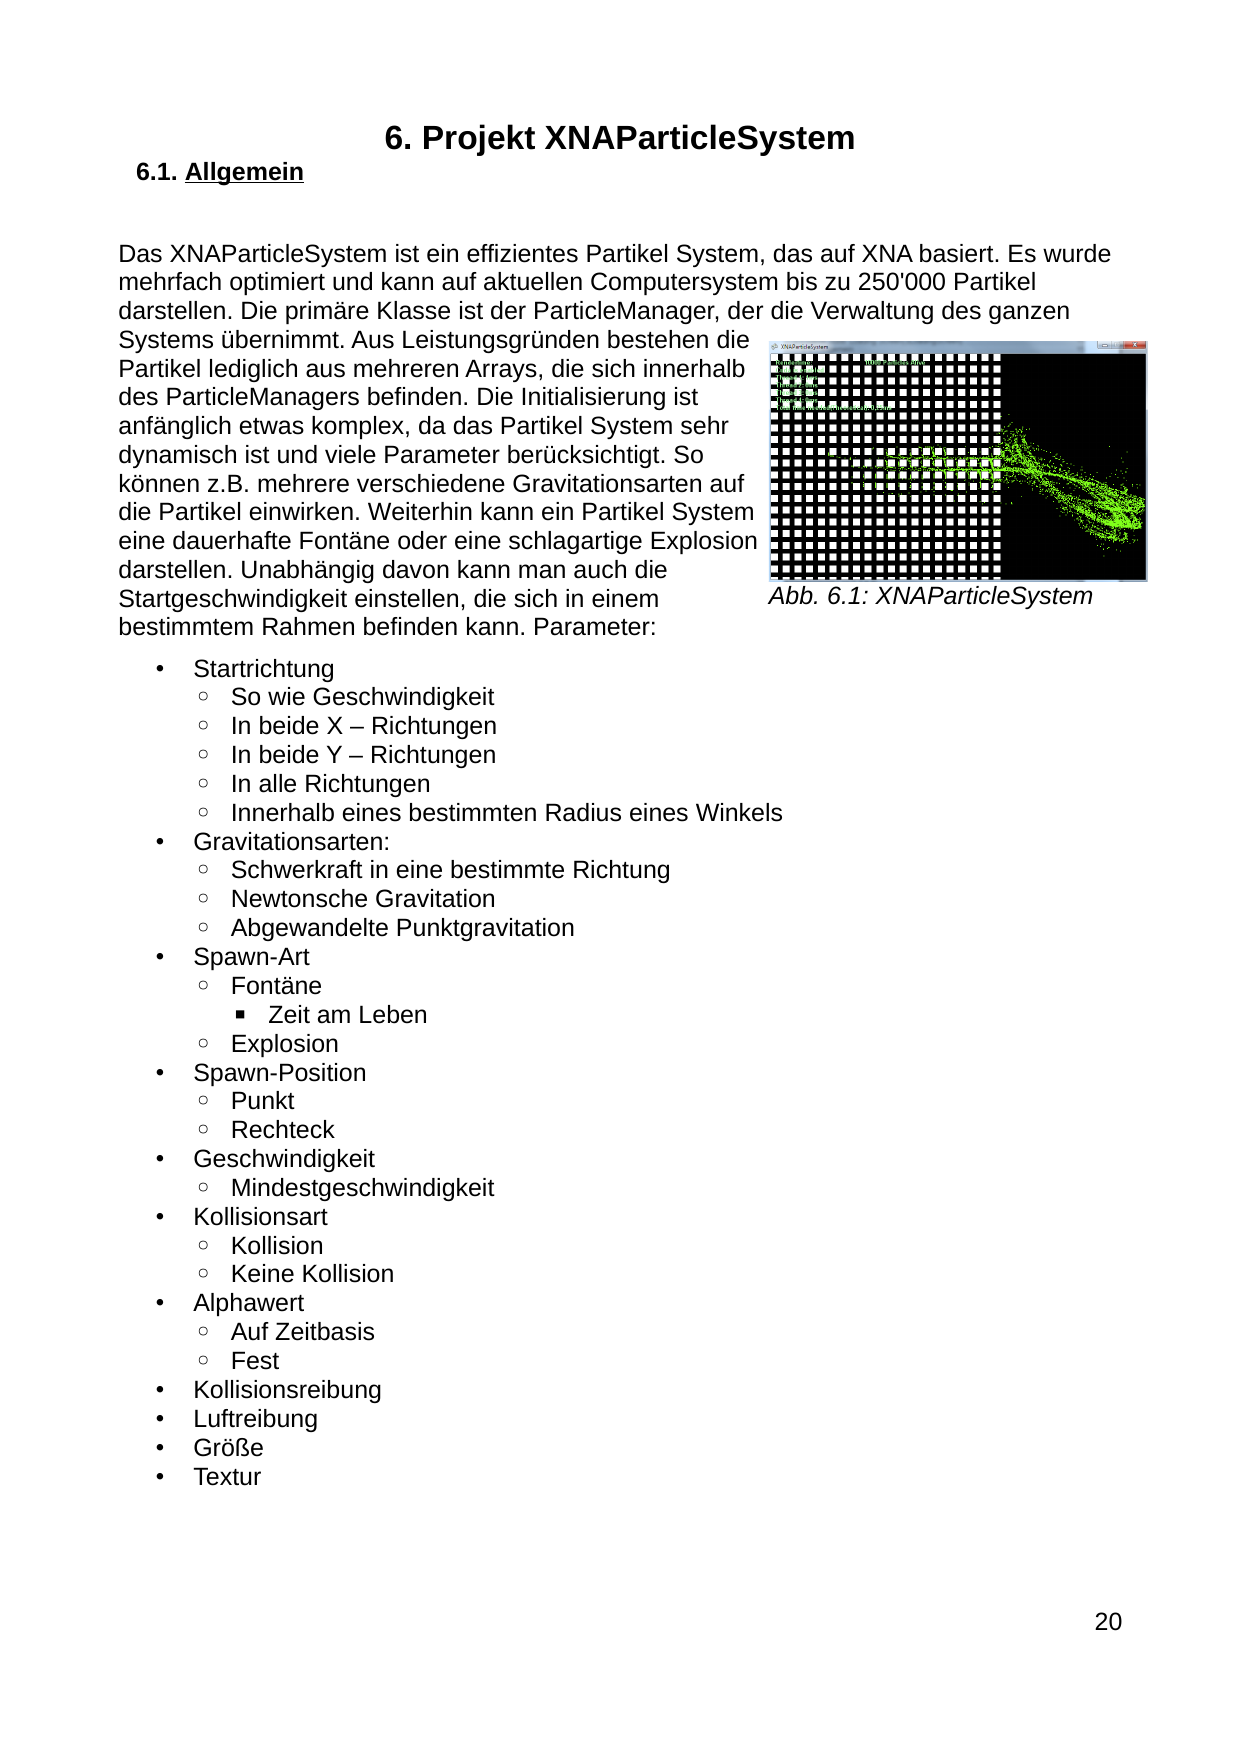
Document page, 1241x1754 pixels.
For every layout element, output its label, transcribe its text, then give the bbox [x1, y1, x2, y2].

list In alle Richtungen [193, 769, 1122, 798]
list Startrichtung [156, 653, 1122, 682]
list Mindestgeschwindigkeit [193, 1173, 1122, 1202]
list Spawn-Position [156, 1057, 1122, 1086]
list Textur [156, 1461, 1122, 1490]
list Fontäne [193, 971, 1122, 1000]
list Kollision [193, 1231, 1122, 1259]
list Innerhalb eines bestimmten Radius eines Winkels [193, 798, 1122, 827]
picture [768, 341, 1148, 582]
list So wie Geschwindigkeit [193, 682, 1122, 711]
list Zeit am Leben [231, 1000, 1122, 1029]
list Auf Zeitbasis [193, 1317, 1122, 1346]
text Abb. 6.1: XNAParticleSystem [768, 582, 1147, 610]
list Explosion [193, 1029, 1122, 1057]
list Rechteck [193, 1115, 1122, 1144]
text Das XNAParticleSystem ist ein effizientes Partikel System, das auf XNA basiert. Es wurde mehrfach optimiert und kann auf aktuellen Computersystem bis zu 250'000 Partikel darstellen. Die primäre Klasse ist der ParticleManager, der die Verwaltung des ganzen Systems übernimmt. Aus Leistungsgründen bestehen die Partikel lediglich aus mehreren Arrays, die sich innerhalb des ParticleManagers befinden. Die Initialisierung ist anfänglich etwas komplex, da das Partikel System sehr dynamisch ist und viele Parameter berücksichtigt. So können z.B. mehrere verschiedene Gravitationsarten auf die Partikel einwirken. Weiterhin kann ein Partikel System eine dauerhafte Fontäne oder eine schlagartige Explosion darstellen. Unabhängig davon kann man auch die Startgeschwindigkeit einstellen, die sich in einem bestimmtem Rahmen befinden kann. Parameter: [118, 238, 1147, 641]
list Luftreibung [156, 1404, 1122, 1433]
list Kollisionsart [156, 1202, 1122, 1231]
list Schwerkraft in eine bestimmte Richtung [193, 856, 1122, 884]
subtitle Projekt XNAParticleSystem [118, 118, 1122, 157]
list Fest [193, 1346, 1122, 1375]
list Alphawert [156, 1288, 1122, 1317]
list Keine Kollision [193, 1259, 1122, 1288]
list Kollisionsreibung [156, 1375, 1122, 1404]
list In beide Y – Richtungen [193, 740, 1122, 769]
list Newtonsche Gravitation [193, 884, 1122, 913]
list Spawn-Art [156, 942, 1122, 971]
list In beide X – Richtungen [193, 711, 1122, 740]
list Geschwindigkeit [156, 1144, 1122, 1173]
list Gravitationsarten: [156, 827, 1122, 856]
list Größe [156, 1433, 1122, 1461]
list Punkt [193, 1086, 1122, 1115]
list Abgewandelte Punktgravitation [193, 913, 1122, 942]
subtitle Allgemein [136, 157, 1122, 186]
